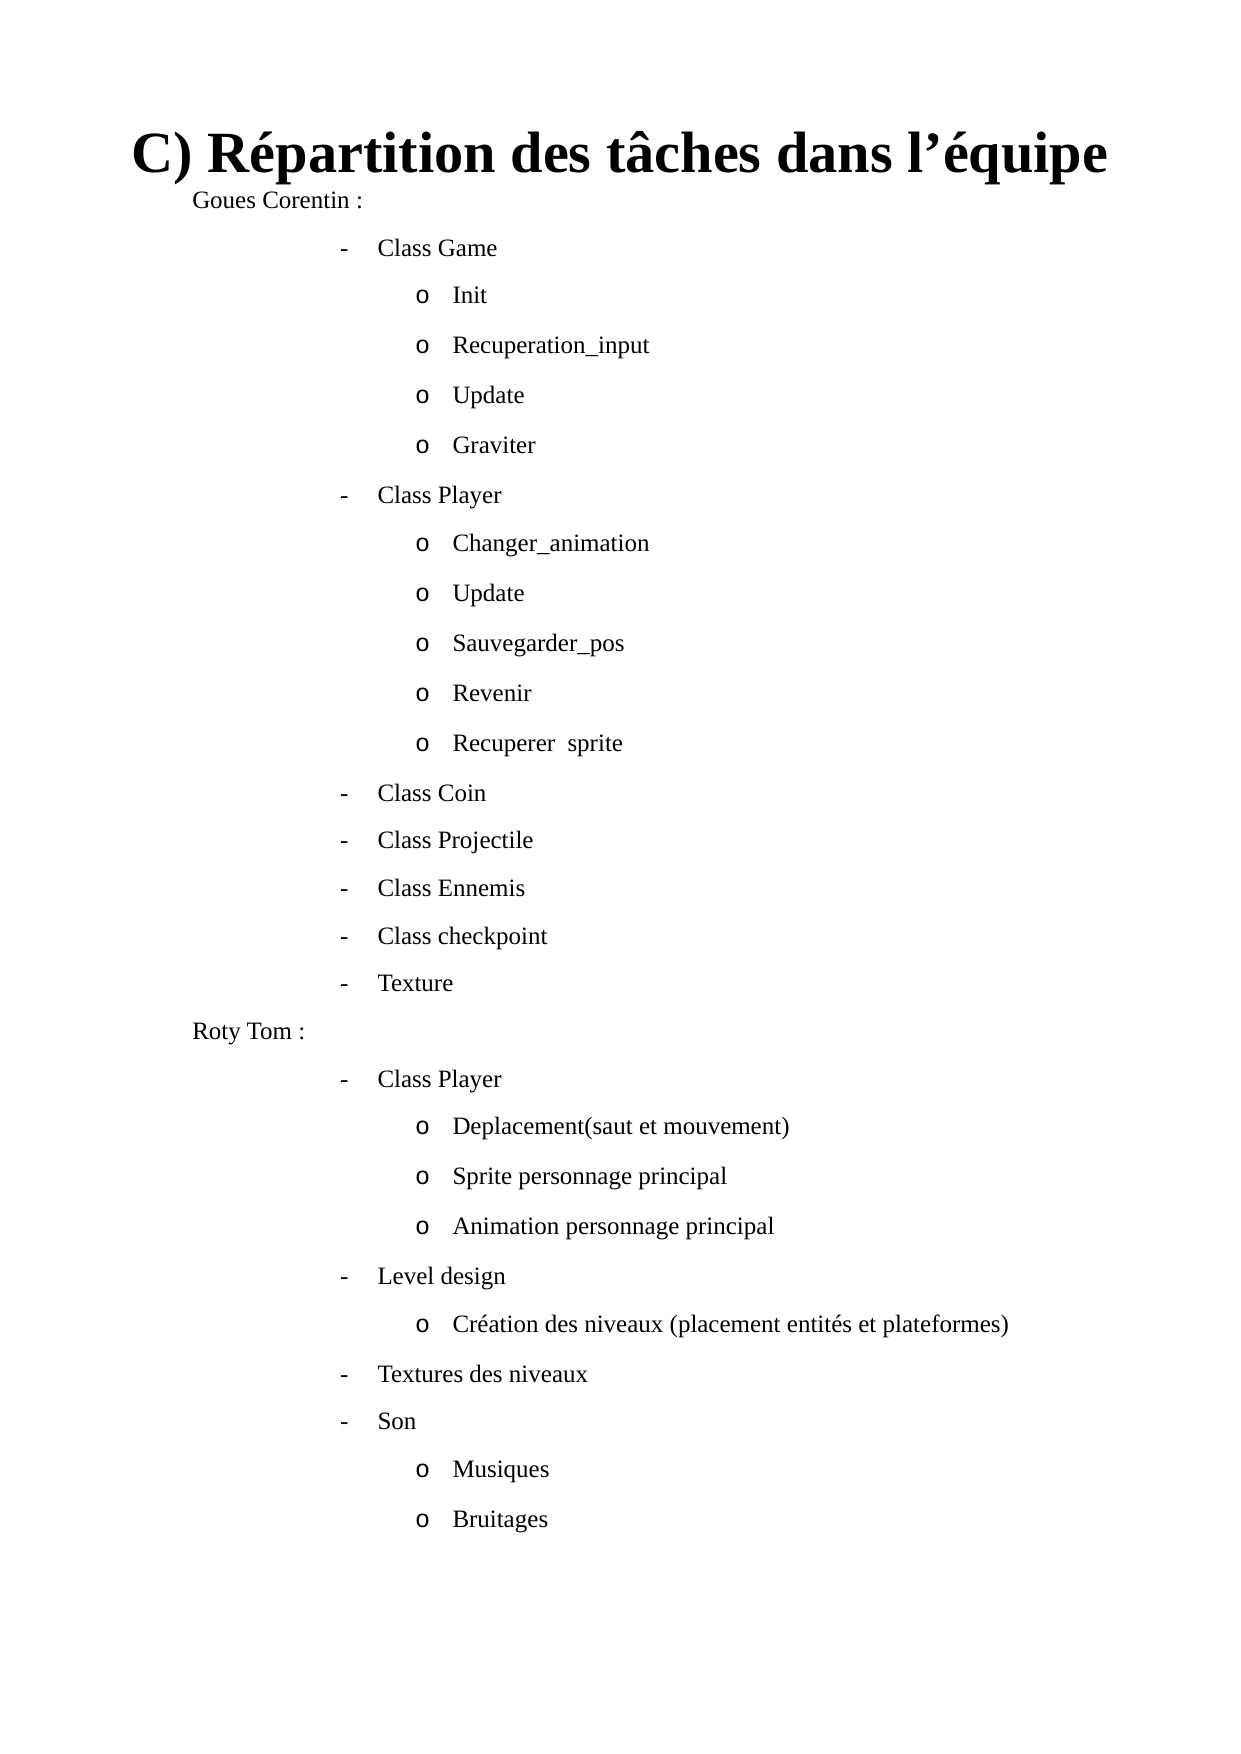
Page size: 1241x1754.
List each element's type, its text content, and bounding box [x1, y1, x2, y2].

list Musiques [415, 1454, 1122, 1485]
list Animation personnage principal [415, 1211, 1122, 1242]
list Création des niveaux (placement entités et plateformes) [415, 1309, 1122, 1340]
list Class checkpoint [340, 921, 1122, 949]
text Goues Corentin : [118, 185, 1122, 214]
list Textures des niveaux [340, 1359, 1122, 1388]
list Revenir [415, 678, 1122, 709]
list Texture [340, 968, 1122, 997]
list Level design [340, 1261, 1122, 1290]
list Class Ennemis [340, 873, 1122, 902]
list Sauvegarder_pos [415, 628, 1122, 659]
text Roty Tom : [118, 1016, 1122, 1045]
list Recuperer sprite [415, 728, 1122, 759]
subtitle C) Répartition des tâches dans l’équipe [118, 118, 1122, 185]
list Update [415, 380, 1122, 411]
list Class Coin [340, 778, 1122, 807]
list Deplacement(saut et mouvement) [415, 1111, 1122, 1142]
list Init [415, 280, 1122, 311]
list Graviter [415, 430, 1122, 461]
list Sprite personnage principal [415, 1161, 1122, 1192]
list Class Projectile [340, 826, 1122, 854]
list Class Player [340, 1064, 1122, 1092]
list Class Game [340, 233, 1122, 262]
list Bruitages [415, 1504, 1122, 1535]
list Recuperation_input [415, 330, 1122, 361]
list Son [340, 1406, 1122, 1435]
list Changer_animation [415, 528, 1122, 559]
list Class Player [340, 480, 1122, 509]
list Update [415, 578, 1122, 609]
